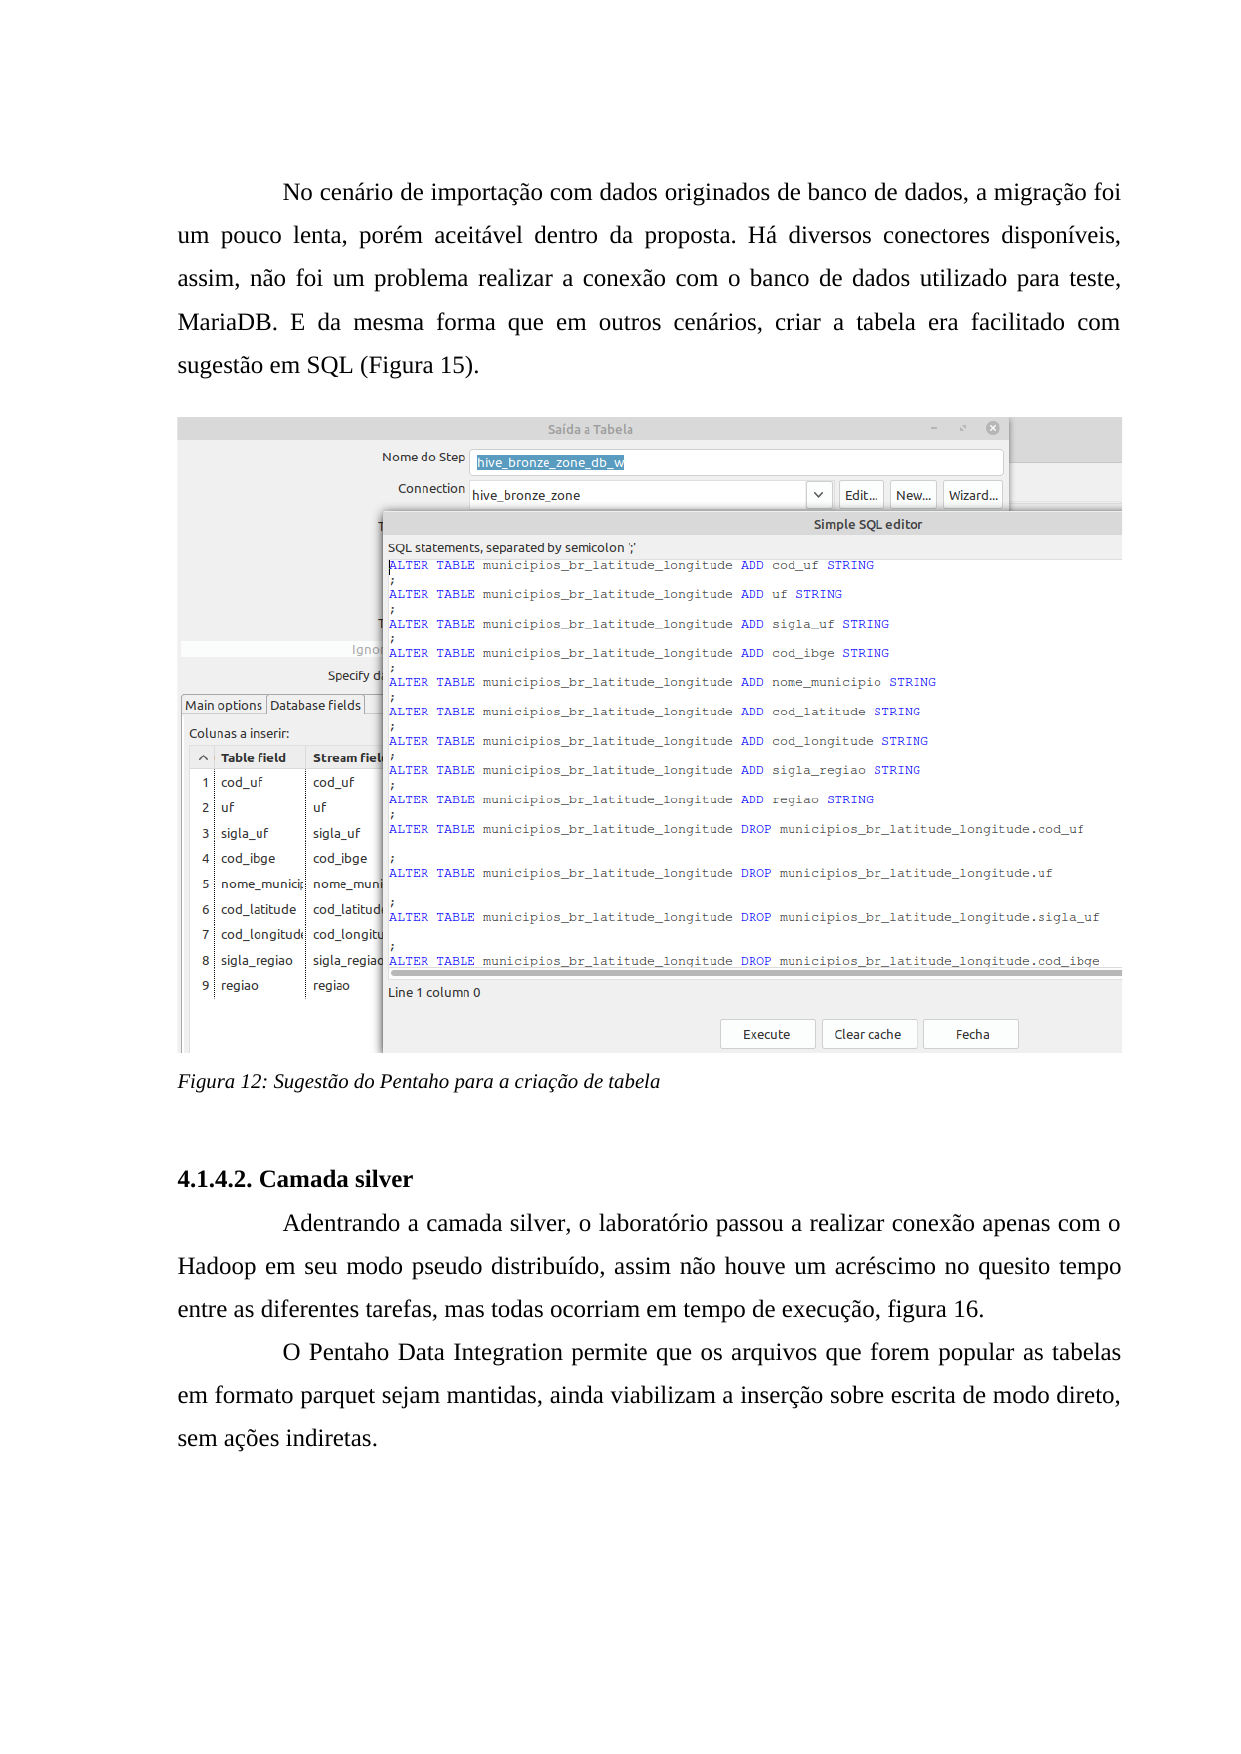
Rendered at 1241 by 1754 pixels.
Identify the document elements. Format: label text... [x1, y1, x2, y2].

text Adentrando a camada silver, o laboratório passou a realizar conexão apenas com o Hadoop em seu modo pseudo distribuído, assim não houve um acréscimo no quesito tempo entre as diferentes tarefas, mas todas ocorriam em tempo de execução, figura 16. [177, 1208, 1122, 1323]
text Figura 12: Sugestão do Pentaho para a criação de tabela [177, 1053, 1122, 1093]
subtitle 4.1.4.2. Camada silver [177, 1164, 1122, 1193]
text O Pentaho Data Integration permite que os arquivos que forem popular as tabelas em formato parquet sejam mantidas, ainda viabilizam a inserção sobre escrita de modo direto, sem ações indiretas. [177, 1337, 1122, 1452]
picture [177, 417, 1123, 1053]
text No cenário de importação com dados originados de banco de dados, a migração foi um pouco lenta, porém aceitável dentro da proposta. Há diversos conectores disponíveis, assim, não foi um problema realizar a conexão com o banco de dados utilizado para teste, MariaDB. E da mesma forma que em outros cenários, criar a tabela era facilitado com sugestão em SQL (Figura 15). [177, 177, 1122, 378]
